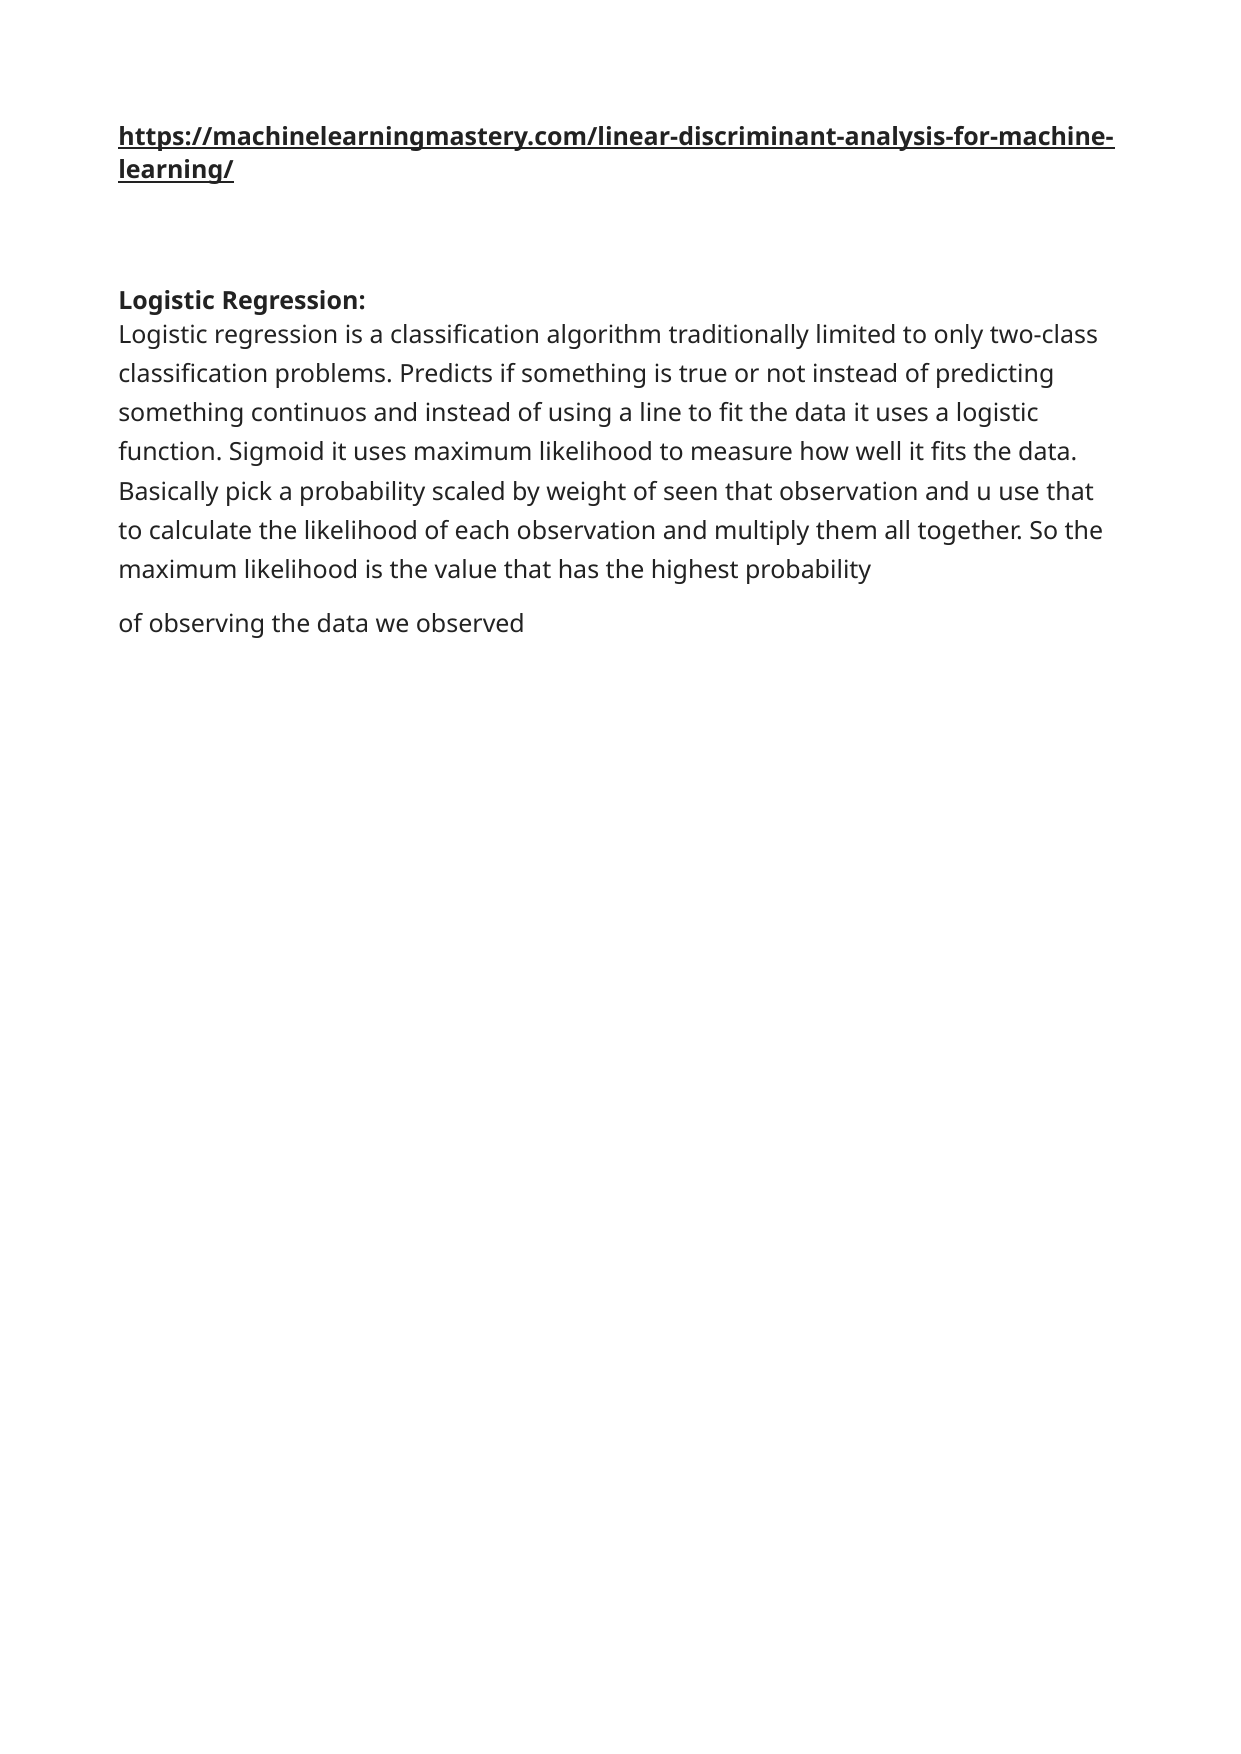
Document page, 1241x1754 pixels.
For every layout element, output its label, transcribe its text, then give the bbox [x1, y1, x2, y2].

text https://machinelearningmastery.com/linear-discriminant-analysis-for-machine-learning/ [118, 118, 1122, 186]
text of observing the data we observed [118, 605, 1122, 672]
text Logistic regression is a classification algorithm traditionally limited to only two-class classification problems. Predicts if something is true or not instead of predicting something continuos and instead of using a line to fit the data it uses a logistic function. Sigmoid it uses maximum likelihood to measure how well it fits the data. Basically pick a probability scaled by weight of seen that observation and u use that to calculate the likelihood of each observation and multiply them all together. So the maximum likelihood is the value that has the highest probability [118, 317, 1122, 586]
text Logistic Regression: [118, 282, 1122, 317]
